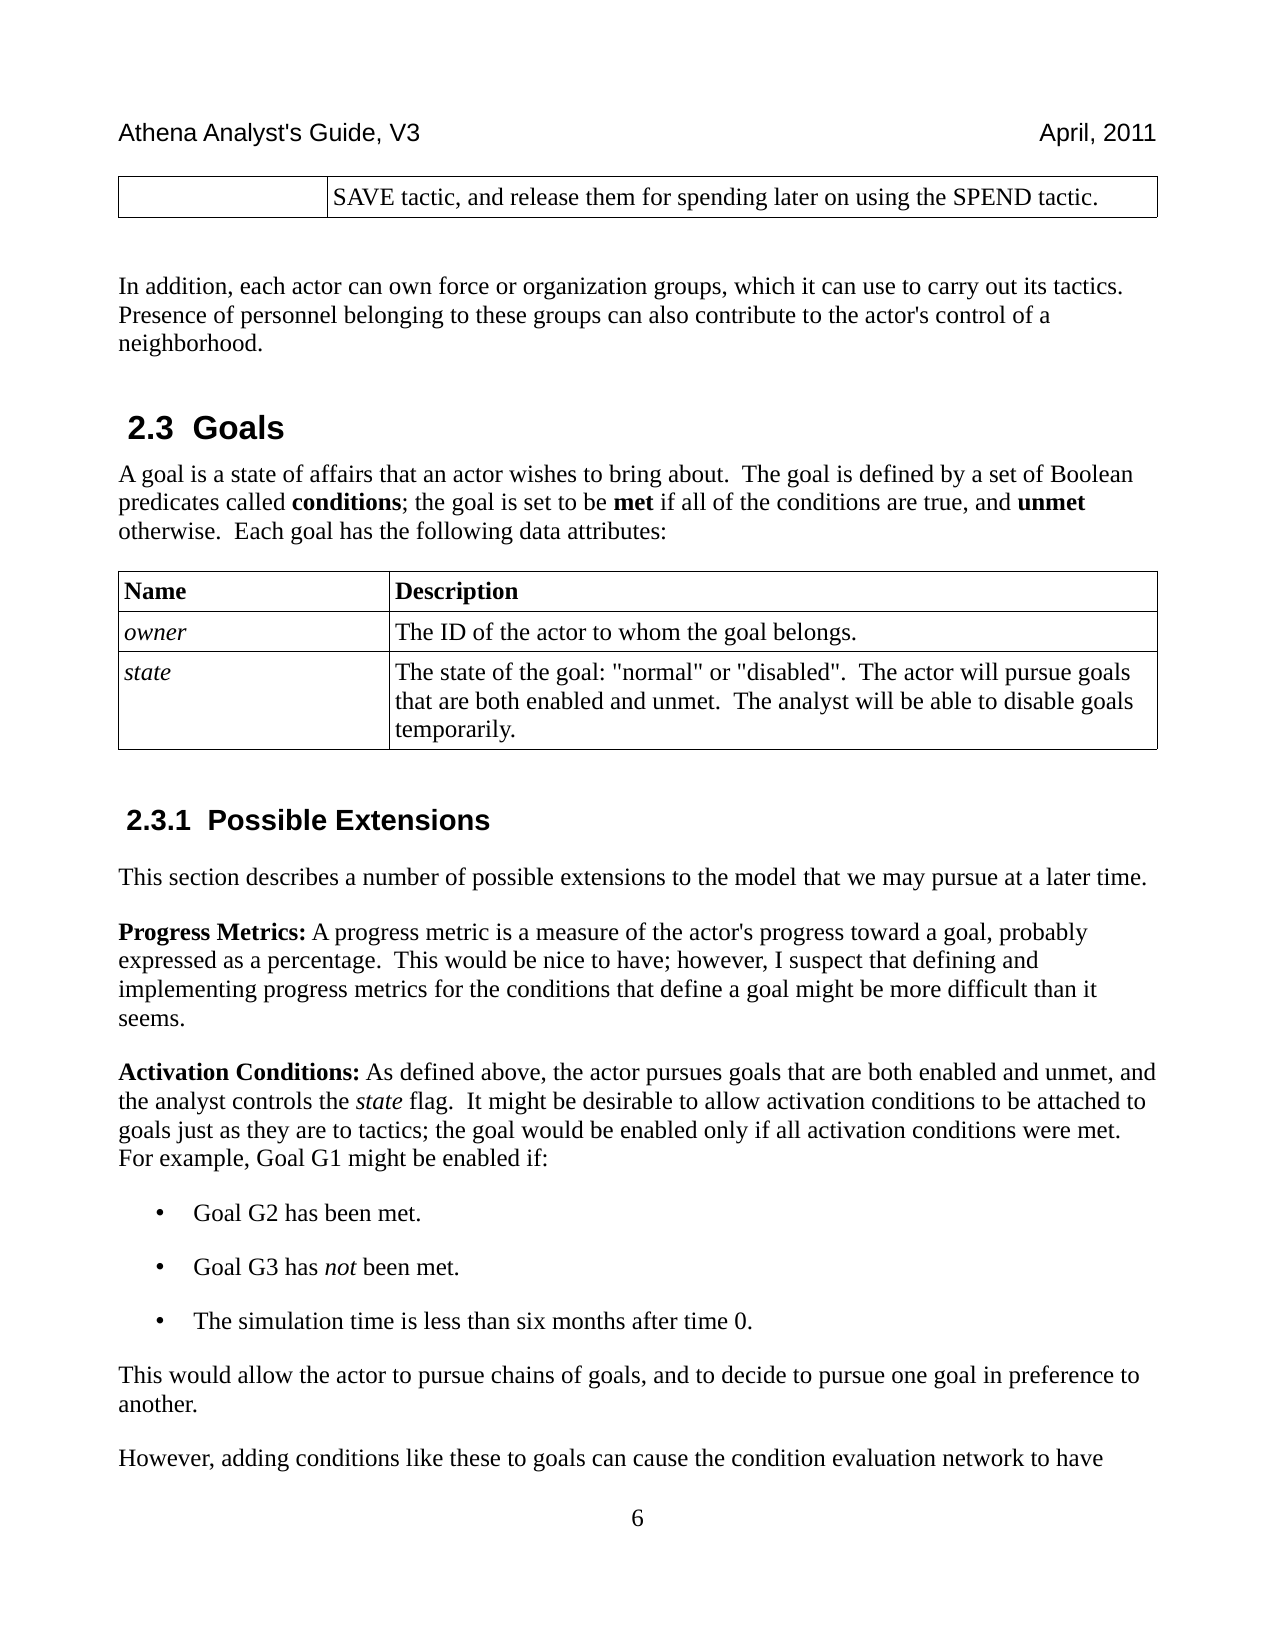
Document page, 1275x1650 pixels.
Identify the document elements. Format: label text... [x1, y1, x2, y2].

text This would allow the actor to pursue chains of goals, and to decide to pursue one goal in preference to another. [118, 1361, 1157, 1418]
list The simulation time is less than six months after time 0. [156, 1306, 1157, 1335]
table_cell [119, 177, 327, 217]
text Activation Conditions: As defined above, the actor pursues goals that are both enabled and unmet, and the analyst controls the state flag. It might be desirable to allow activation conditions to be attached to goals just as they are to tactics; the goal would be enabled only if all activation conditions were met. For example, Goal G1 might be enabled if: [118, 1057, 1157, 1172]
list Goal G2 has been met. [156, 1198, 1157, 1226]
text In addition, each actor can own force or organization groups, which it can use to carry out its tactics. Presence of personnel belonging to these groups can also contribute to the actor's control of a neighborhood. [118, 271, 1157, 357]
list Goal G3 has not been met. [156, 1252, 1157, 1281]
table_cell state [119, 652, 389, 749]
text However, adding conditions like these to goals can cause the condition evaluation network to have [118, 1443, 1157, 1472]
text A goal is a state of affairs that an actor wishes to bring about. The goal is defined by a set of Boolean predicates called conditions; the goal is set to be met if all of the conditions are true, and unmet otherwise. Each goal has the following data attributes: [118, 459, 1157, 545]
table_cell The state of the goal: "normal" or "disabled". The actor will pursue goals that are both enabled and unmet. The analyst will be able to disable goals temporarily. [390, 652, 1157, 749]
table_cell SAVE tactic, and release them for spending later on using the SPEND tactic. [328, 177, 1157, 217]
table_cell The ID of the actor to whom the goal belongs. [390, 612, 1157, 651]
table_header Name [119, 572, 389, 611]
table_cell owner [119, 612, 389, 651]
subtitle Possible Extensions [118, 803, 1157, 837]
text Progress Metrics: A progress metric is a measure of the actor's progress toward a goal, probably expressed as a percentage. This would be nice to have; however, I suspect that defining and implementing progress metrics for the conditions that define a goal might be more difficult than it seems. [118, 917, 1157, 1032]
table_header Description [390, 572, 1157, 611]
subtitle Goals [118, 408, 1157, 446]
text This section describes a number of possible extensions to the model that we may pursue at a later time. [118, 862, 1157, 891]
